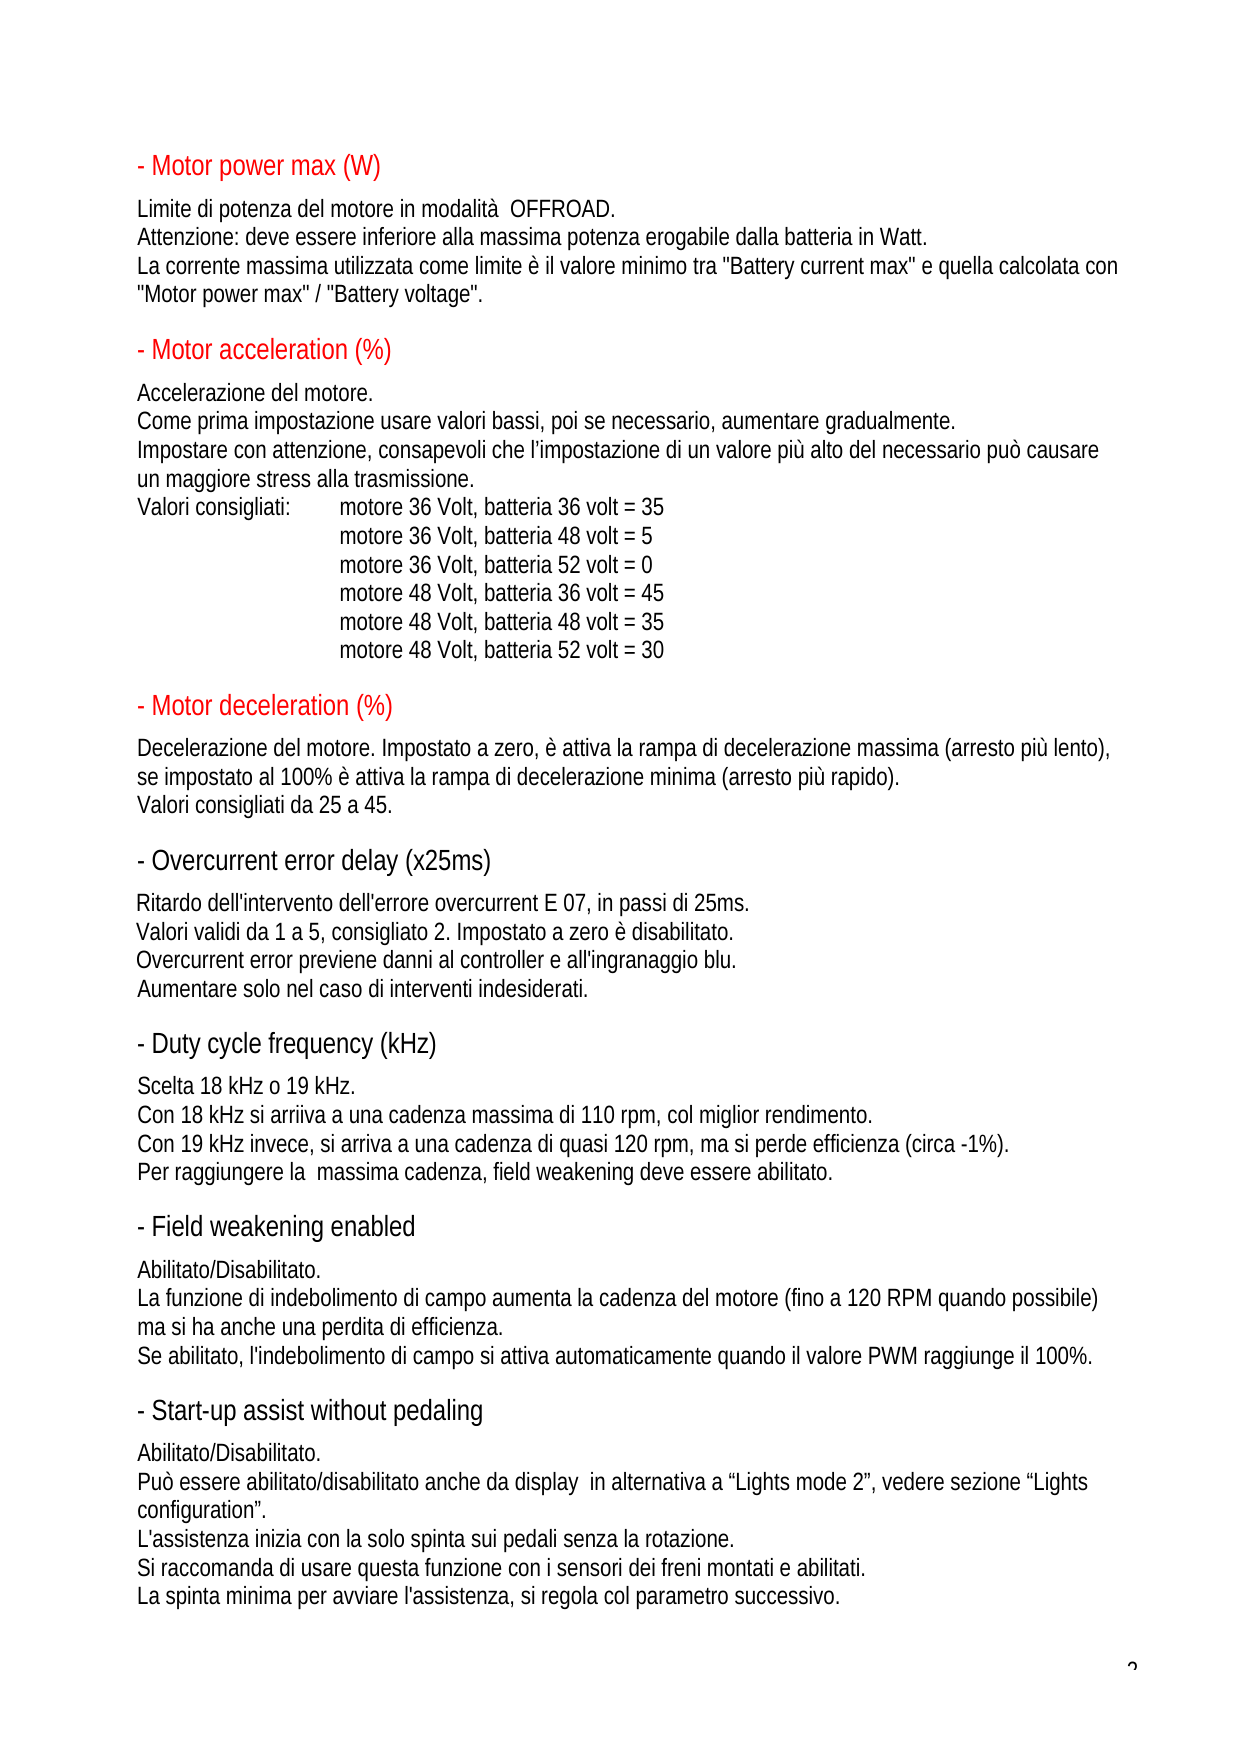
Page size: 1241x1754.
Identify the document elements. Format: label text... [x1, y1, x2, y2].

text Accelerazione del motore. [137, 378, 1122, 406]
text Limite di potenza del motore in modalità OFFROAD. [137, 193, 1122, 222]
text Ritardo dell'intervento dell'errore overcurrent E 07, in passi di 25ms. [136, 888, 1122, 916]
text Con 19 kHz invece, si arriva a una cadenza di quasi 120 rpm, ma si perde efficienza (circa -1%). [137, 1128, 1122, 1157]
text - Field weakening enabled [137, 1209, 1122, 1243]
text Overcurrent error previene danni al controller e all'ingranaggio blu. [136, 945, 1122, 974]
text La funzione di indebolimento di campo aumenta la cadenza del motore (fino a 120 RPM quando possibile) ma si ha anche una perdita di efficienza. [137, 1283, 1122, 1341]
text Abilitato/Disabilitato. [137, 1438, 1122, 1467]
text Valori consigliati da 25 a 45. [137, 790, 1122, 819]
text - Motor deceleration (%) [137, 688, 1122, 721]
text Impostare con attenzione, consapevoli che l’impostazione di un valore più alto del necessario può causare un maggiore stress alla trasmissione. [137, 435, 1122, 492]
text Decelerazione del motore. Impostato a zero, è attiva la rampa di decelerazione massima (arresto più lento), se impostato al 100% è attiva la rampa di decelerazione minima (arresto più rapido). [137, 733, 1122, 790]
text motore 36 Volt, batteria 52 volt = 0 [137, 549, 1122, 578]
text L'assistenza inizia con la solo spinta sui pedali senza la rotazione. [137, 1524, 1122, 1553]
text Per raggiungere la massima cadenza, field weakening deve essere abilitato. [137, 1157, 1122, 1186]
text Valori validi da 1 a 5, consigliato 2. Impostato a zero è disabilitato. [136, 916, 1122, 945]
text - Duty cycle frequency (kHz) [137, 1026, 1122, 1059]
text - Overcurrent error delay (x25ms) [137, 843, 1122, 876]
text motore 36 Volt, batteria 48 volt = 5 [137, 521, 1122, 549]
text Aumentare solo nel caso di interventi indesiderati. [137, 974, 1122, 1002]
text Se abilitato, l'indebolimento di campo si attiva automaticamente quando il valore PWM raggiunge il 100%. [137, 1341, 1122, 1369]
text Valori consigliati: motore 36 Volt, batteria 36 volt = 35 [137, 492, 1122, 521]
text motore 48 Volt, batteria 36 volt = 45 [137, 578, 1122, 607]
text Scelta 18 kHz o 19 kHz. [137, 1071, 1122, 1100]
text La spinta minima per avviare l'assistenza, si regola col parametro successivo. [137, 1581, 1122, 1610]
text motore 48 Volt, batteria 48 volt = 35 [137, 607, 1122, 636]
text - Motor acceleration (%) [137, 332, 1122, 365]
text La corrente massima utilizzata come limite è il valore minimo tra "Battery current max" e quella calcolata con "Motor power max" / "Battery voltage". [137, 251, 1122, 308]
text motore 48 Volt, batteria 52 volt = 30 [137, 636, 1122, 664]
text Si raccomanda di usare questa funzione con i sensori dei freni montati e abilitati. [137, 1553, 1122, 1581]
text Attenzione: deve essere inferiore alla massima potenza erogabile dalla batteria in Watt. [137, 222, 1122, 251]
text Con 18 kHz si arriiva a una cadenza massima di 110 rpm, col miglior rendimento. [137, 1100, 1122, 1128]
text - Start-up assist without pedaling [137, 1393, 1122, 1426]
text - Motor power max (W) [137, 148, 1122, 181]
text Abilitato/Disabilitato. [137, 1255, 1122, 1283]
text Come prima impostazione usare valori bassi, poi se necessario, aumentare gradualmente. [137, 406, 1122, 435]
text Può essere abilitato/disabilitato anche da display in alternativa a “Lights mode 2”, vedere sezione “Lights configuration”. [137, 1467, 1122, 1524]
